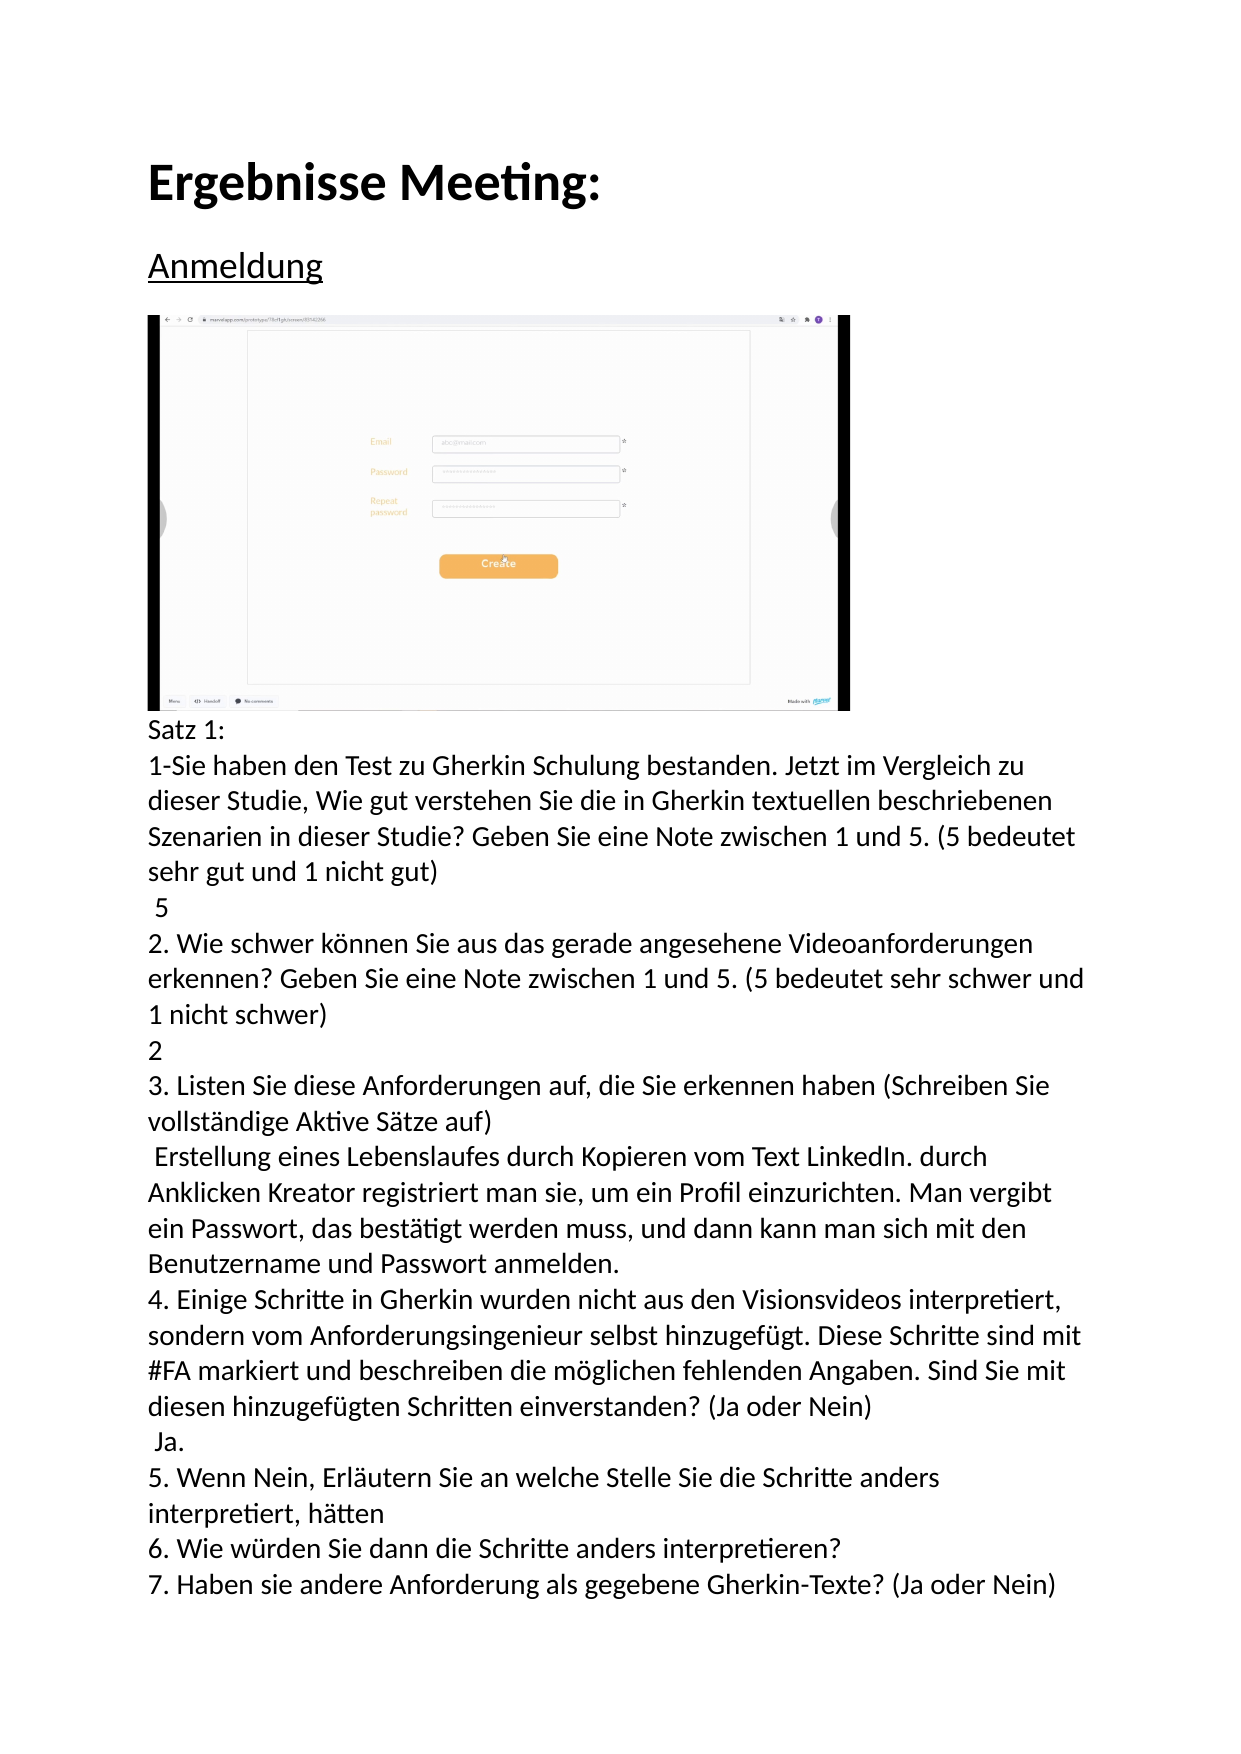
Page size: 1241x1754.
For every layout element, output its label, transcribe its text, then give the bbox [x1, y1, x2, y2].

text 7. Haben sie andere Anforderung als gegebene Gherkin-Texte? (Ja oder Nein) [148, 1566, 1093, 1602]
text 1-Sie haben den Test zu Gherkin Schulung bestanden. Jetzt im Vergleich zu dieser Studie, Wie gut verstehen Sie die in Gherkin textuellen beschriebenen Szenarien in dieser Studie? Geben Sie eine Note zwischen 1 und 5. (5 bedeutet sehr gut und 1 nicht gut) [148, 747, 1093, 889]
text 2 [148, 1032, 1093, 1067]
subtitle Anmeldung [148, 242, 1093, 288]
subtitle Ergebnisse Meeting: [148, 148, 1093, 214]
text 4. Einige Schritte in Gherkin wurden nicht aus den Visionsvideos interpretiert, sondern vom Anforderungsingenieur selbst hinzugefügt. Diese Schritte sind mit #FA markiert und beschreiben die möglichen fehlenden Angaben. Sind Sie mit diesen hinzugefügten Schritten einverstanden? (Ja oder Nein) [148, 1281, 1093, 1423]
text 5. Wenn Nein, Erläutern Sie an welche Stelle Sie die Schritte anders interpretiert, hätten [148, 1459, 1093, 1530]
text 5 [148, 889, 1093, 925]
text Satz 1: [148, 711, 1093, 747]
text 6. Wie würden Sie dann die Schritte anders interpretieren? [148, 1530, 1093, 1566]
text Erstellung eines Lebenslaufes durch Kopieren vom Text LinkedIn. durch Anklicken Kreator registriert man sie, um ein Profil einzurichten. Man vergibt ein Passwort, das bestätigt werden muss, und dann kann man sich mit den Benutzername und Passwort anmelden. [148, 1138, 1093, 1281]
text 3. Listen Sie diese Anforderungen auf, die Sie erkennen haben (Schreiben Sie vollständige Aktive Sätze auf) [148, 1067, 1093, 1138]
text Ja. [148, 1423, 1093, 1459]
text 2. Wie schwer können Sie aus das gerade angesehene Videoanforderungen erkennen? Geben Sie eine Note zwischen 1 und 5. (5 bedeutet sehr schwer und 1 nicht schwer) [148, 925, 1093, 1032]
